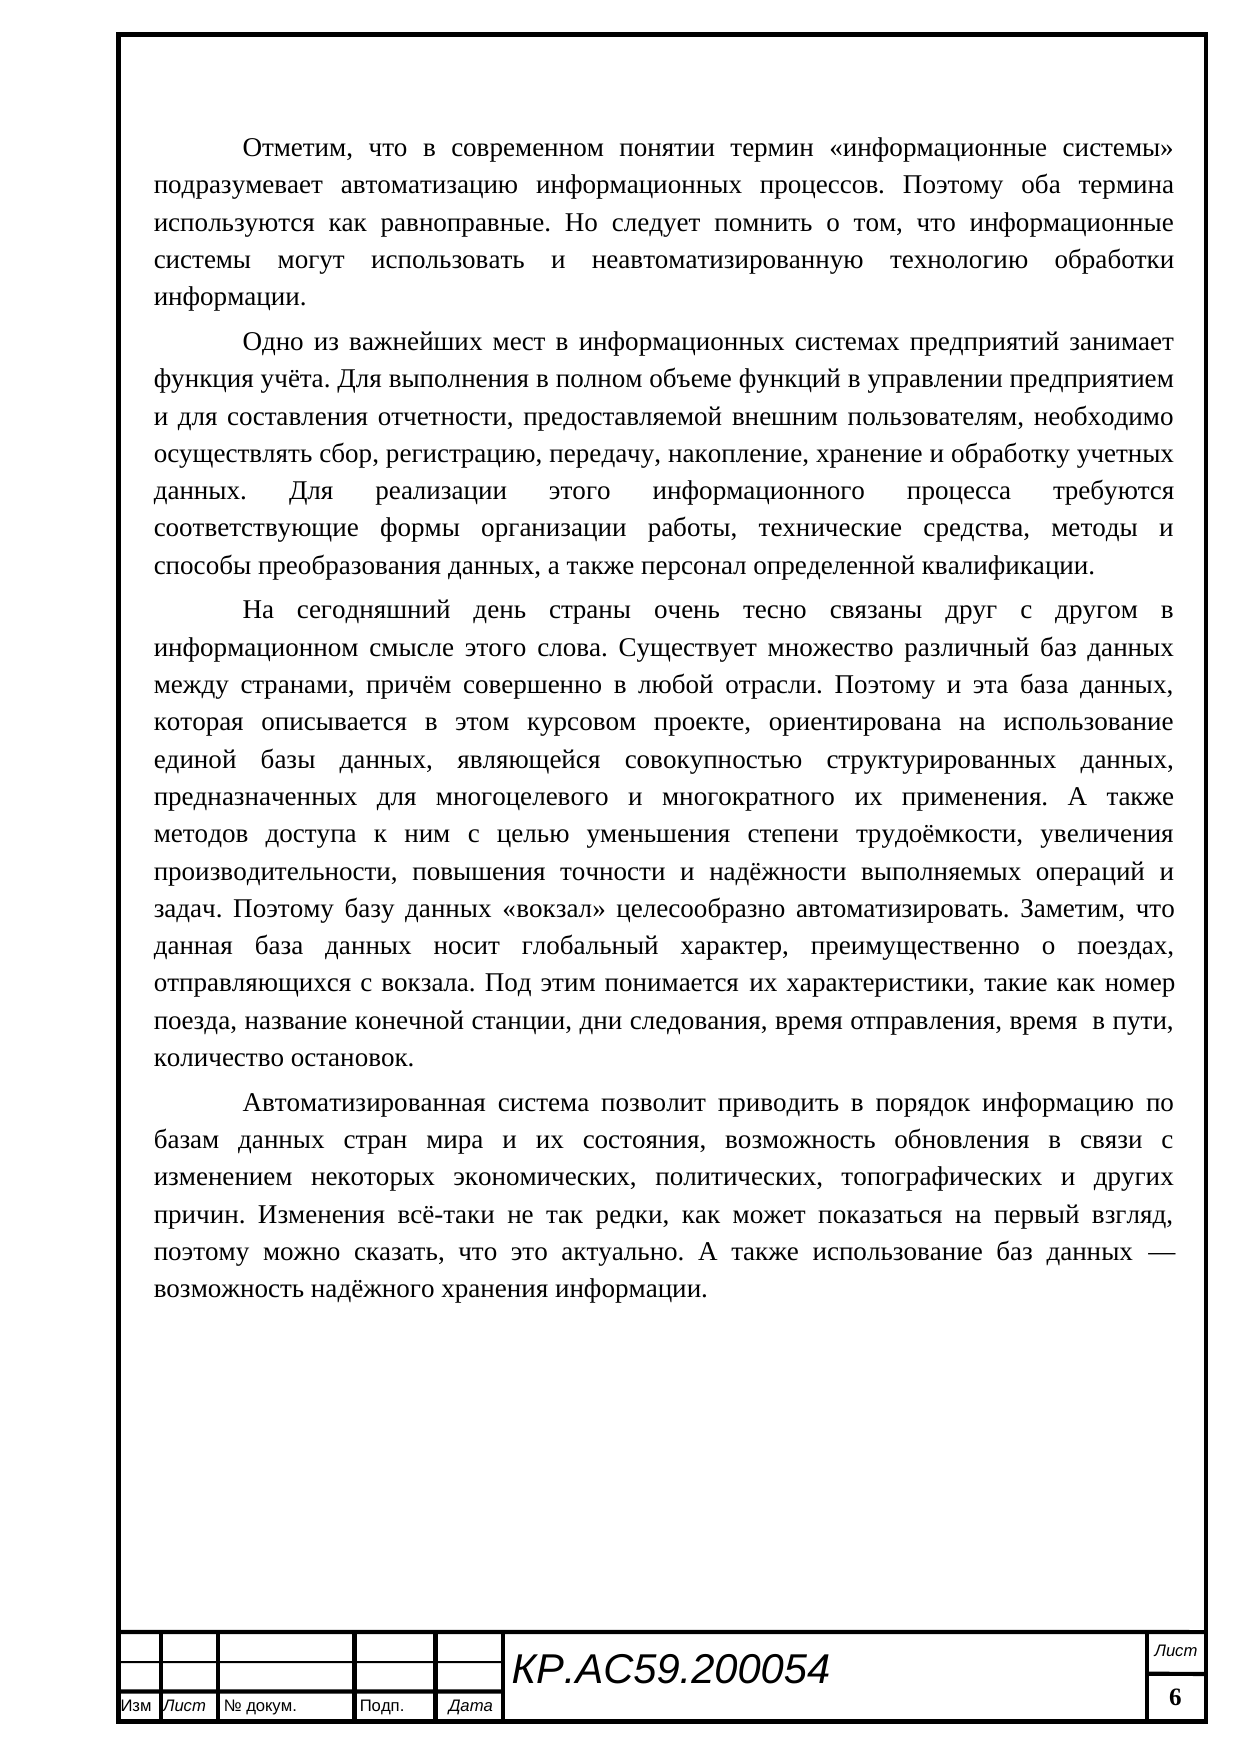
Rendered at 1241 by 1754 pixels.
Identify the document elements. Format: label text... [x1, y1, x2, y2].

text На сегодняшний день страны очень тесно связаны друг с другом в информационном смысле этого слова. Существует множество различный баз данных между странами, причём совершенно в любой отрасли. Поэтому и эта база данных, которая описывается в этом курсовом проекте, ориентирована на использование единой базы данных, являющейся совокупностью структурированных данных, предназначенных для многоцелевого и многократного их применения. А также методов доступа к ним с целью уменьшения степени трудоёмкости, увеличения производительности, повышения точности и надёжности выполняемых операций и задач. Поэтому базу данных «вокзал» целесообразно автоматизировать. Заметим, что данная база данных носит глобальный характер, преимущественно о поездах, отправляющихся с вокзала. Под этим понимается их характеристики, такие как номер поезда, название конечной станции, дни следования, время отправления, время в пути, количество остановок. [153, 593, 1175, 1072]
text Отметим, что в современном понятии термин «информационные системы» подразумевает автоматизацию информационных процессов. Поэтому оба термина используются как равноправные. Но следует помнить о том, что информационные системы могут использовать и неавтоматизированную технологию обработки информации. [153, 131, 1175, 311]
text Одно из важнейших мест в информационных системах предприятий занимает функция учёта. Для выполнения в полном объеме функций в управлении предприятием и для составления отчетности, предоставляемой внешним пользователям, необходимо осуществлять сбор, регистрацию, передачу, накопление, хранение и обработку учетных данных. Для реализации этого информационного процесса требуются соответствующие формы организации работы, технические средства, методы и способы преобразования данных, а также персонал определенной квалификации. [153, 325, 1175, 580]
text Автоматизированная система позволит приводить в порядок информацию по базам данных стран мира и их состояния, возможность обновления в связи с изменением некоторых экономических, политических, топографических и других причин. Изменения всё-таки не так редки, как может показаться на первый взгляд, поэтому можно сказать, что это актуально. А также использование баз данных — возможность надёжного хранения информации. [153, 1086, 1175, 1303]
